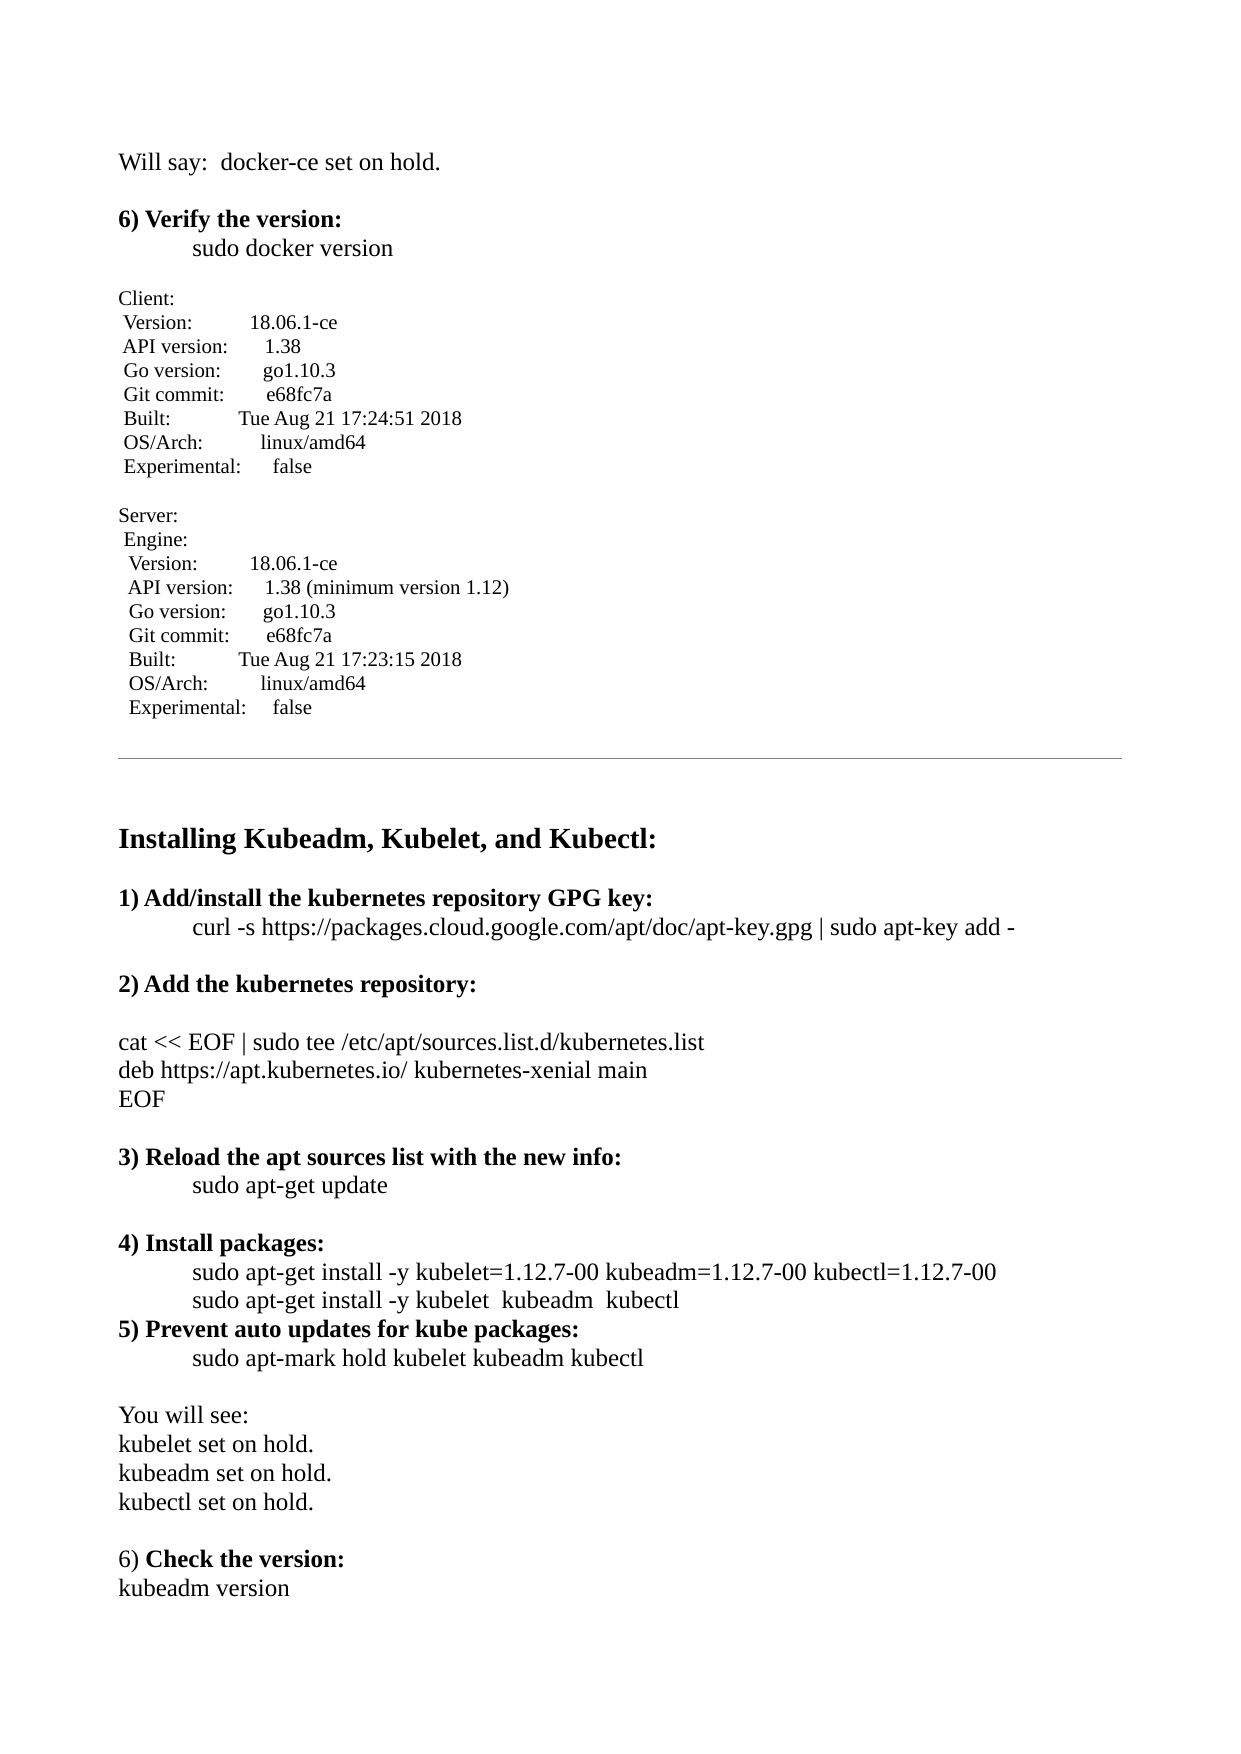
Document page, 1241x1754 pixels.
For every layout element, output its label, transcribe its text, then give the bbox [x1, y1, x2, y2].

text Installing Kubeadm, Kubelet, and Kubectl: [118, 821, 1122, 854]
text Server: [118, 502, 1122, 527]
text Git commit: e68fc7a [118, 623, 1122, 647]
text You will see: [118, 1401, 1122, 1429]
text Go version: go1.10.3 [118, 358, 1122, 382]
text deb https://apt.kubernetes.io/ kubernetes-xenial main [118, 1056, 1122, 1084]
text Go version: go1.10.3 [118, 599, 1122, 623]
text 2) Add the kubernetes repository: [118, 969, 1122, 998]
text Experimental: false [118, 695, 1122, 719]
text kubeadm version [118, 1573, 1122, 1602]
text Version: 18.06.1-ce [118, 310, 1122, 334]
text 6) Check the version: [118, 1544, 1122, 1573]
text EOF [118, 1084, 1122, 1113]
text 5) Prevent auto updates for kube packages: [118, 1314, 1122, 1343]
text API version: 1.38 [118, 334, 1122, 358]
text 1) Add/install the kubernetes repository GPG key: [118, 883, 1122, 912]
text OS/Arch: linux/amd64 [118, 671, 1122, 695]
text sudo apt-get update [118, 1171, 1122, 1199]
text cat << EOF | sudo tee /etc/apt/sources.list.d/kubernetes.list [118, 1027, 1122, 1056]
text OS/Arch: linux/amd64 [118, 430, 1122, 454]
text Will say: docker-ce set on hold. [118, 147, 1122, 176]
text 6) Verify the version: [118, 204, 1122, 233]
text Built: Tue Aug 21 17:24:51 2018 [118, 406, 1122, 430]
text sudo docker version [118, 233, 1122, 262]
text API version: 1.38 (minimum version 1.12) [118, 575, 1122, 599]
text sudo apt-mark hold kubelet kubeadm kubectl [118, 1343, 1122, 1372]
text curl -s https://packages.cloud.google.com/apt/doc/apt-key.gpg | sudo apt-key add - [118, 912, 1122, 941]
text kubeadm set on hold. [118, 1458, 1122, 1487]
text Experimental: false [118, 454, 1122, 478]
text kubelet set on hold. [118, 1429, 1122, 1458]
text Client: [118, 286, 1122, 310]
text 3) Reload the apt sources list with the new info: [118, 1142, 1122, 1171]
text 4) Install packages: [118, 1228, 1122, 1257]
text Git commit: e68fc7a [118, 382, 1122, 406]
text Version: 18.06.1-ce [118, 551, 1122, 575]
text Engine: [118, 527, 1122, 551]
text sudo apt-get install -y kubelet=1.12.7-00 kubeadm=1.12.7-00 kubectl=1.12.7-00 [118, 1257, 1122, 1286]
text sudo apt-get install -y kubelet kubeadm kubectl [118, 1286, 1122, 1314]
text kubectl set on hold. [118, 1487, 1122, 1516]
text Built: Tue Aug 21 17:23:15 2018 [118, 647, 1122, 671]
